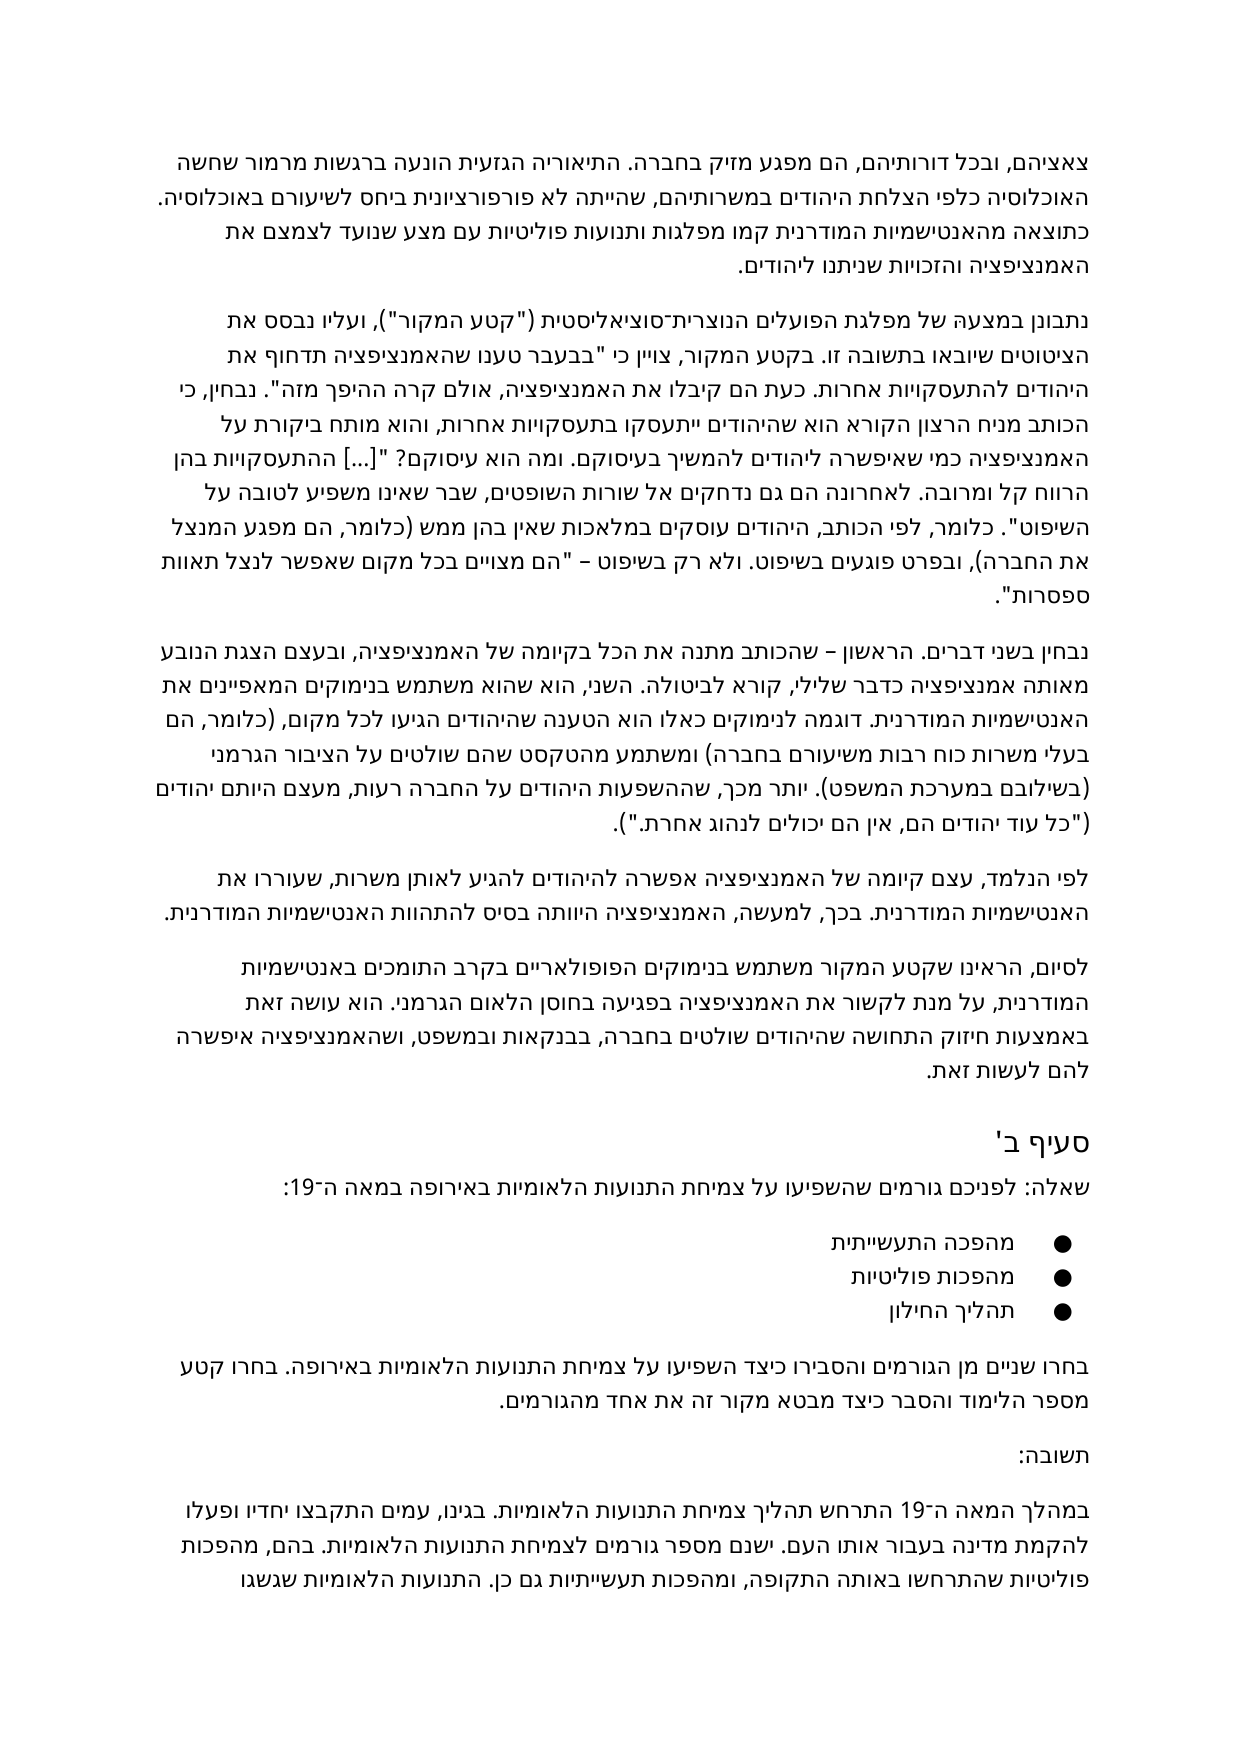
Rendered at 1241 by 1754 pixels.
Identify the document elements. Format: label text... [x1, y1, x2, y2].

text נבחין בשני דברים. הראשון – שהכותב מתנה את הכל בקיומה של האמנציפציה, ובעצם הצגת הנובע מאותה אמנציפציה כדבר שלילי, קורא לביטולה. השני, הוא שהוא משתמש בנימוקים המאפיינים את האנטישמיות המודרנית. דוגמה לנימוקים כאלו הוא הטענה שהיהודים הגיעו לכל מקום, (כלומר, הם בעלי משרות כוח רבות משיעורם בחברה) ומשתמע מהטקסט שהם שולטים על הציבור הגרמני (בשילובם במערכת המשפט). יותר מכך, שההשפעות היהודים על החברה רעות, מעצם היותם יהודים ("כל עוד יהודים הם, אין הם יכולים לנהוג אחרת."). [150, 638, 1090, 840]
text לסיום, הראינו שקטע המקור משתמש בנימוקים הפופולאריים בקרב התומכים באנטישמיות המודרנית, על מנת לקשור את האמנציפציה בפגיעה בחוסן הלאום הגרמני. הוא עושה זאת באמצעות חיזוק התחושה שהיהודים שולטים בחברה, בבנקאות ובמשפט, ושהאמנציפציה איפשרה להם לעשות זאת. [150, 955, 1090, 1088]
text צאציהם, ובכל דורותיהם, הם מפגע מזיק בחברה. התיאוריה הגזעית הונעה ברגשות מרמור שחשה האוכלוסיה כלפי הצלחת היהודים במשרותיהם, שהייתה לא פורפורציונית ביחס לשיעורם באוכלוסיה. כתוצאה מהאנטישמיות המודרנית קמו מפלגות ותנועות פוליטיות עם מצע שנועד לצמצם את האמנציפציה והזכויות שניתנו ליהודים. [150, 150, 1090, 283]
list מהפכה התעשייתית [150, 1230, 1053, 1259]
text בחרו שניים מן הגורמים והסבירו כיצד השפיעו על צמיחת התנועות הלאומיות באירופה. בחרו קטע מספר הלימוד והסבר כיצד מבטא מקור זה את אחד מהגורמים. [150, 1354, 1090, 1418]
text במהלך המאה ה־19 התרחש תהליך צמיחת התנועות הלאומיות. בגינו, עמים התקבצו יחדיו ופעלו להקמת מדינה בעבור אותו העם. ישנם מספר גורמים לצמיחת התנועות הלאומיות. בהם, מהפכות פוליטיות שהתרחשו באותה התקופה, ומהפכות תעשייתיות גם כן. התנועות הלאומיות שגשגו באירופה, גם מחוצה לה – במזרח התיכון, ברוסיה, אמריקה, ובמרבית העולם המודרני, על להתפשטותן בכל העולם. [150, 1498, 1090, 1597]
subtitle סעיף ב' [150, 1126, 1090, 1164]
list תהליך החילון [150, 1298, 1053, 1328]
text תשובה: [150, 1443, 1090, 1473]
text שאלה: לפניכם גורמים שהשפיעו על צמיחת התנועות הלאומיות באירופה במאה ה־19: [150, 1174, 1090, 1204]
text נתבונן במצעהּ של מפלגת הפועלים הנוצרית־סוציאליסטית ("קטע המקור"), ועליו נבסס את הציטוטים שיובאו בתשובה זו. בקטע המקור, צויין כי "בבעבר טענו שהאמנציפציה תדחוף את היהודים להתעסקויות אחרות. כעת הם קיבלו את האמנציפציה, אולם קרה ההיפך מזה". נבחין, כי הכותב מניח הרצון הקורא הוא שהיהודים ייתעסקו בתעסקויות אחרות, והוא מותח ביקורת על האמנציפציה כמי שאיפשרה ליהודים להמשיך בעיסוקם. ומה הוא עיסוקם? "[...] ההתעסקויות בהן הרווח קל ומרובה. לאחרונה הם גם נדחקים אל שורות השופטים, שבר שאינו משפיע לטובה על השיפוט". כלומר, לפי הכותב, היהודים עוסקים במלאכות שאין בהן ממש (כלומר, הם מפגע המנצל את החברה), ובפרט פוגעים בשיפוט. ולא רק בשיפוט – "הם מצויים בכל מקום שאפשר לנצל תאוות ספסרות". [150, 308, 1090, 613]
text לפי הנלמד, עצם קיומה של האמנציפציה אפשרה להיהודים להגיע לאותן משרות, שעוררו את האנטישמיות המודרנית. בכך, למעשה, האמנציפציה היוותה בסיס להתהוות האנטישמיות המודרנית. [150, 866, 1090, 930]
list מהפכות פוליטיות [150, 1264, 1053, 1294]
